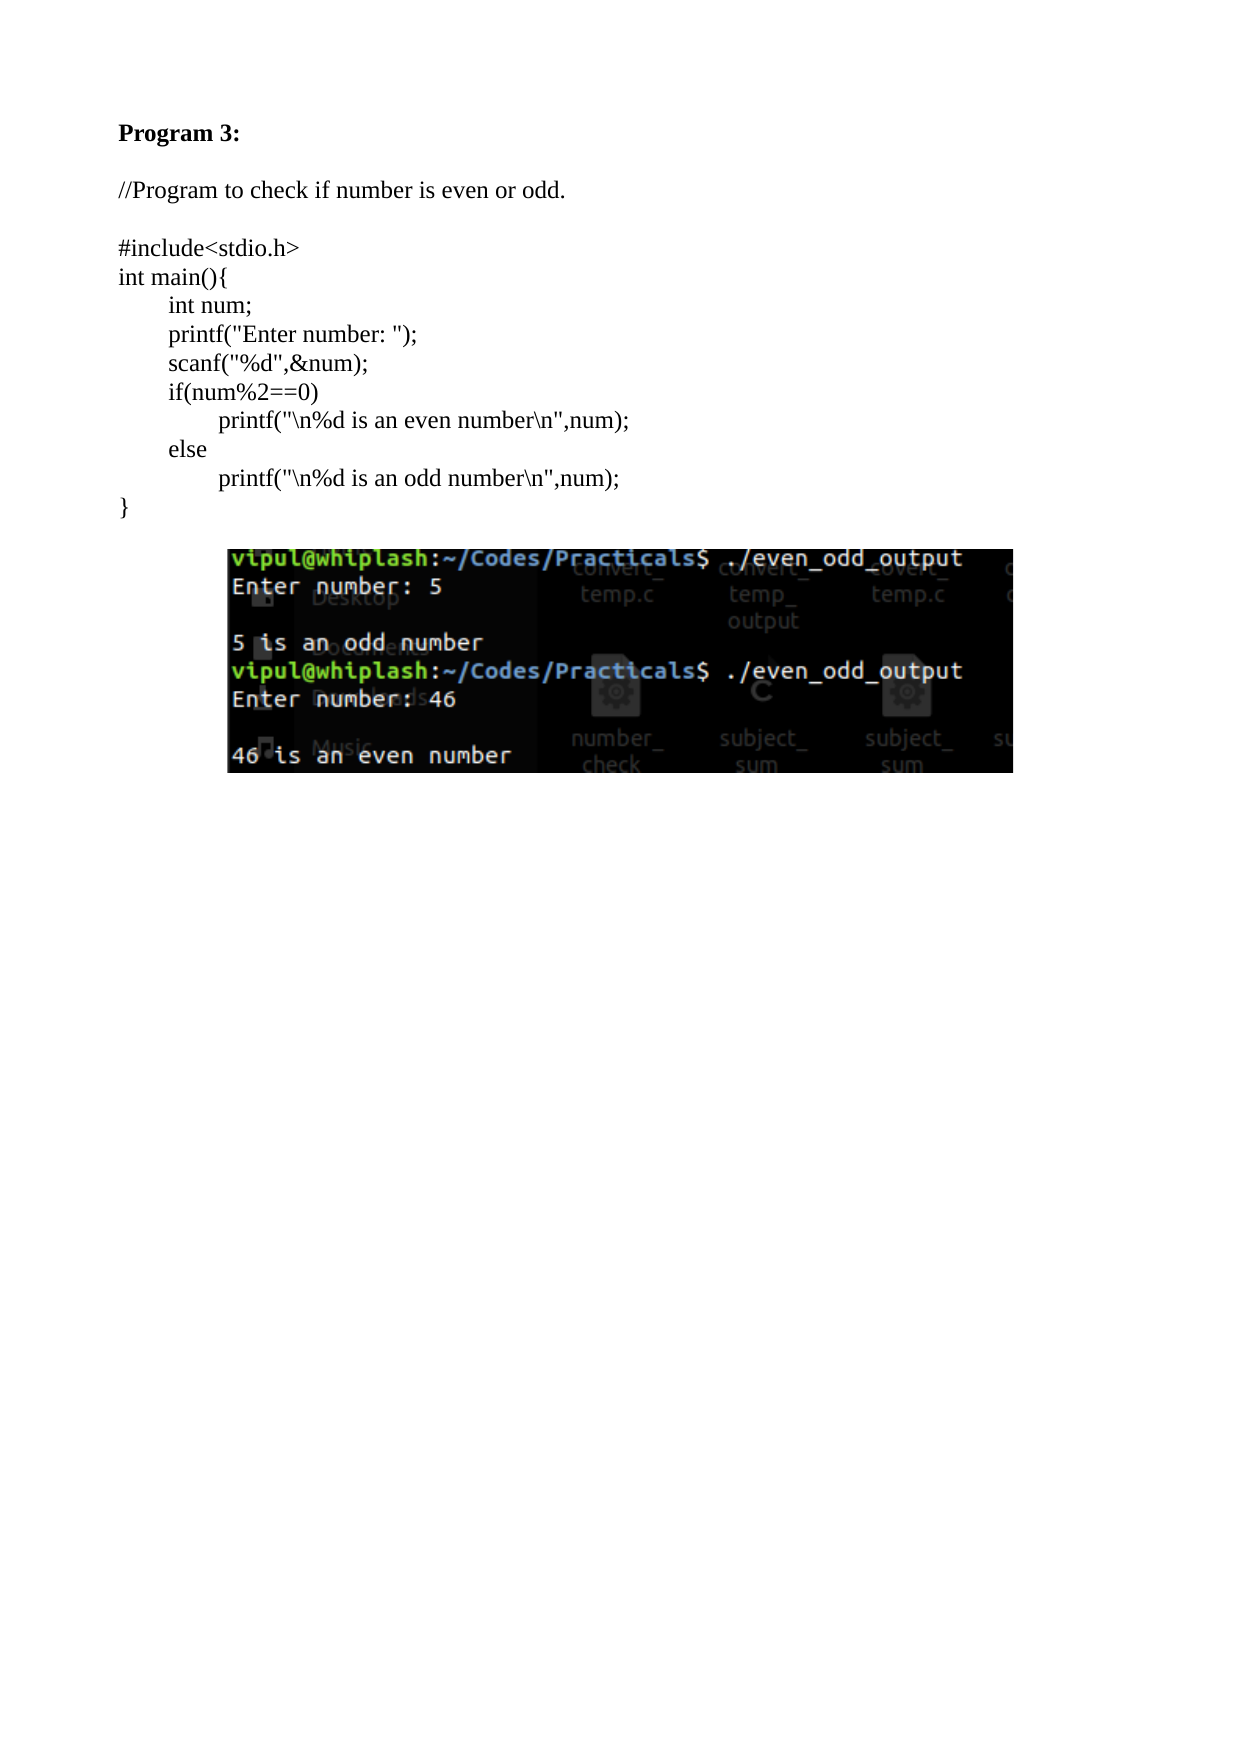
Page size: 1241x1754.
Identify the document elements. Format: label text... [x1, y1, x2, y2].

text //Program to check if number is even or odd. [118, 176, 1122, 204]
text scanf("%d",&num); [118, 348, 1122, 377]
text int num; [118, 291, 1122, 319]
text printf("Enter number: "); [118, 319, 1122, 348]
text int main(){ [118, 262, 1122, 291]
text if(num%2==0) [118, 377, 1122, 406]
text else [118, 434, 1122, 463]
text #include<stdio.h> [118, 233, 1122, 262]
text } [118, 492, 1122, 521]
text Program 3: [118, 118, 1122, 147]
text printf("\n%d is an even number\n",num); [118, 406, 1122, 434]
text printf("\n%d is an odd number\n",num); [118, 463, 1122, 492]
picture [227, 549, 1014, 773]
